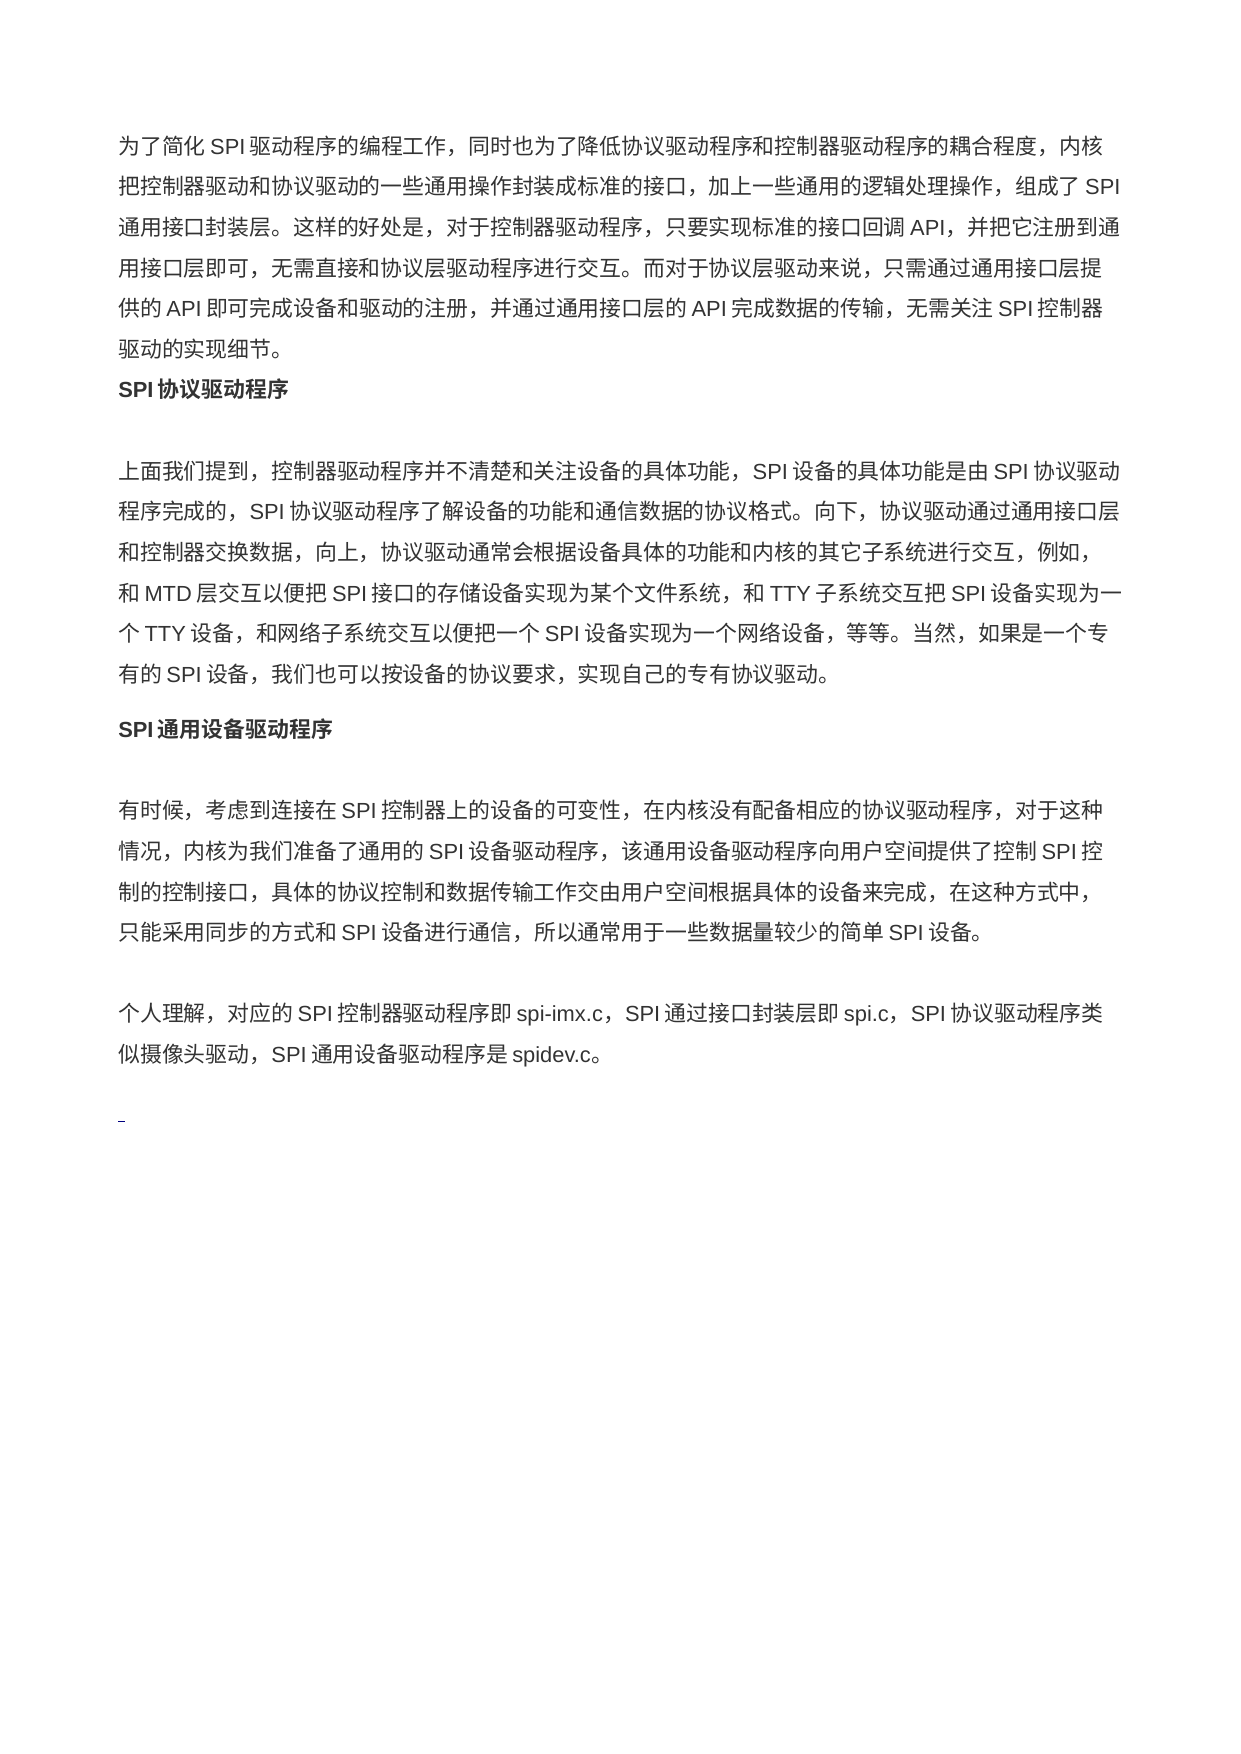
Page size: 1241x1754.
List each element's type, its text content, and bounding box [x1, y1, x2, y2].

text 有时候，考虑到连接在SPI控制器上的设备的可变性，在内核没有配备相应的协议驱动程序，对于这种情况，内核为我们准备了通用的SPI设备驱动程序，该通用设备驱动程序向用户空间提供了控制SPI控制的控制接口，具体的协议控制和数据传输工作交由用户空间根据具体的设备来完成，在这种方式中，只能采用同步的方式和SPI设备进行通信，所以通常用于一些数据量较少的简单SPI设备。 [118, 783, 1122, 945]
text 上面我们提到，控制器驱动程序并不清楚和关注设备的具体功能，SPI设备的具体功能是由SPI协议驱动程序完成的，SPI协议驱动程序了解设备的功能和通信数据的协议格式。向下，协议驱动通过通用接口层和控制器交换数据，向上，协议驱动通常会根据设备具体的功能和内核的其它子系统进行交互，例如，和MTD层交互以便把SPI接口的存储设备实现为某个文件系统，和TTY子系统交互把SPI设备实现为一个TTY设备，和网络子系统交互以便把一个SPI设备实现为一个网络设备，等等。当然，如果是一个专有的SPI设备，我们也可以按设备的协议要求，实现自己的专有协议驱动。 [118, 443, 1122, 687]
subtitle SPI通用设备驱动程序 [118, 701, 1122, 742]
text 为了简化SPI驱动程序的编程工作，同时也为了降低协议驱动程序和控制器驱动程序的耦合程度，内核把控制器驱动和协议驱动的一些通用操作封装成标准的接口，加上一些通用的逻辑处理操作，组成了SPI通用接口封装层。这样的好处是，对于控制器驱动程序，只要实现标准的接口回调API，并把它注册到通用接口层即可，无需直接和协议层驱动程序进行交互。而对于协议层驱动来说，只需通过通用接口层提供的API即可完成设备和驱动的注册，并通过通用接口层的API完成数据的传输，无需关注SPI控制器驱动的实现细节。 [118, 118, 1122, 362]
text 个人理解，对应的SPI控制器驱动程序即spi-imx.c，SPI通过接口封装层即spi.c，SPI协议驱动程序类似摄像头驱动，SPI通用设备驱动程序是spidev.c。 [118, 986, 1122, 1067]
subtitle SPI协议驱动程序 [118, 362, 1122, 402]
